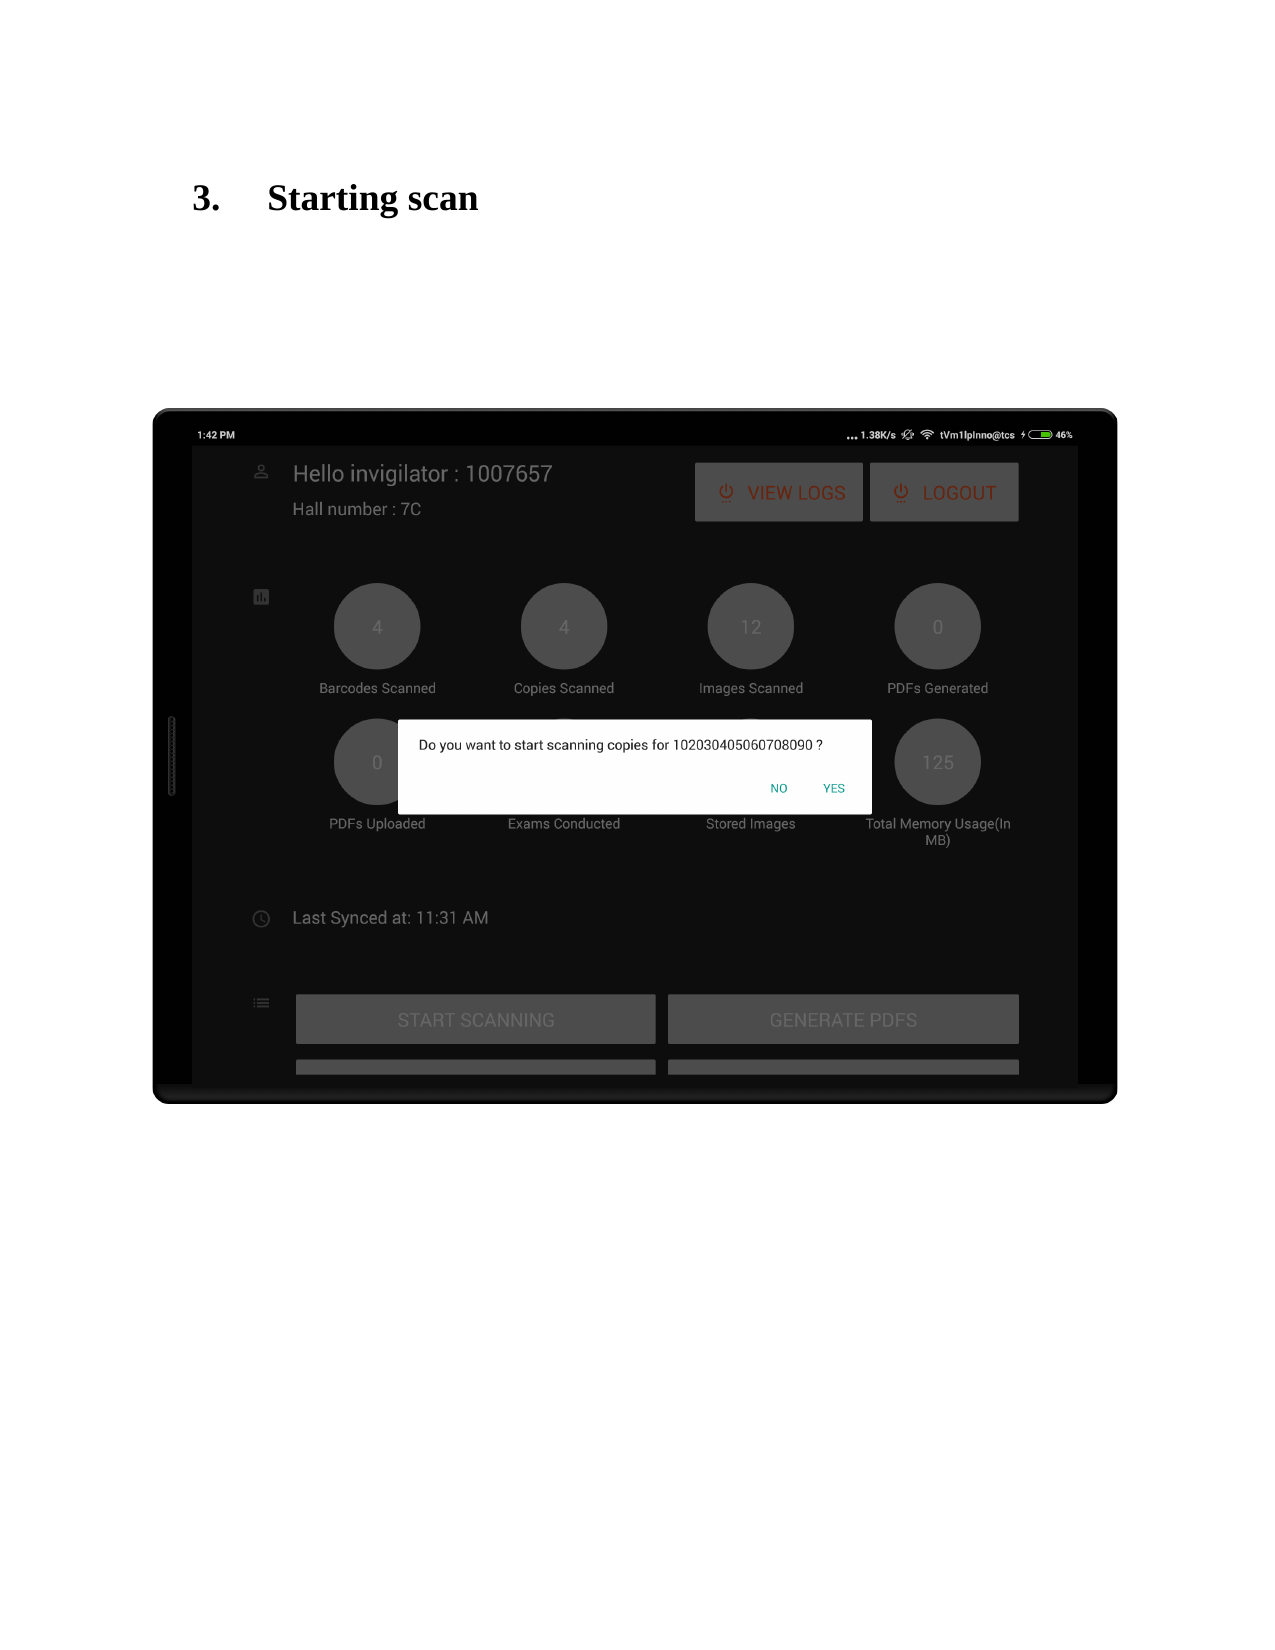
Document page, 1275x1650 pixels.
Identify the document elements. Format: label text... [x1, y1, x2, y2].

picture [152, 408, 1118, 1104]
list Starting scan [192, 176, 1157, 219]
